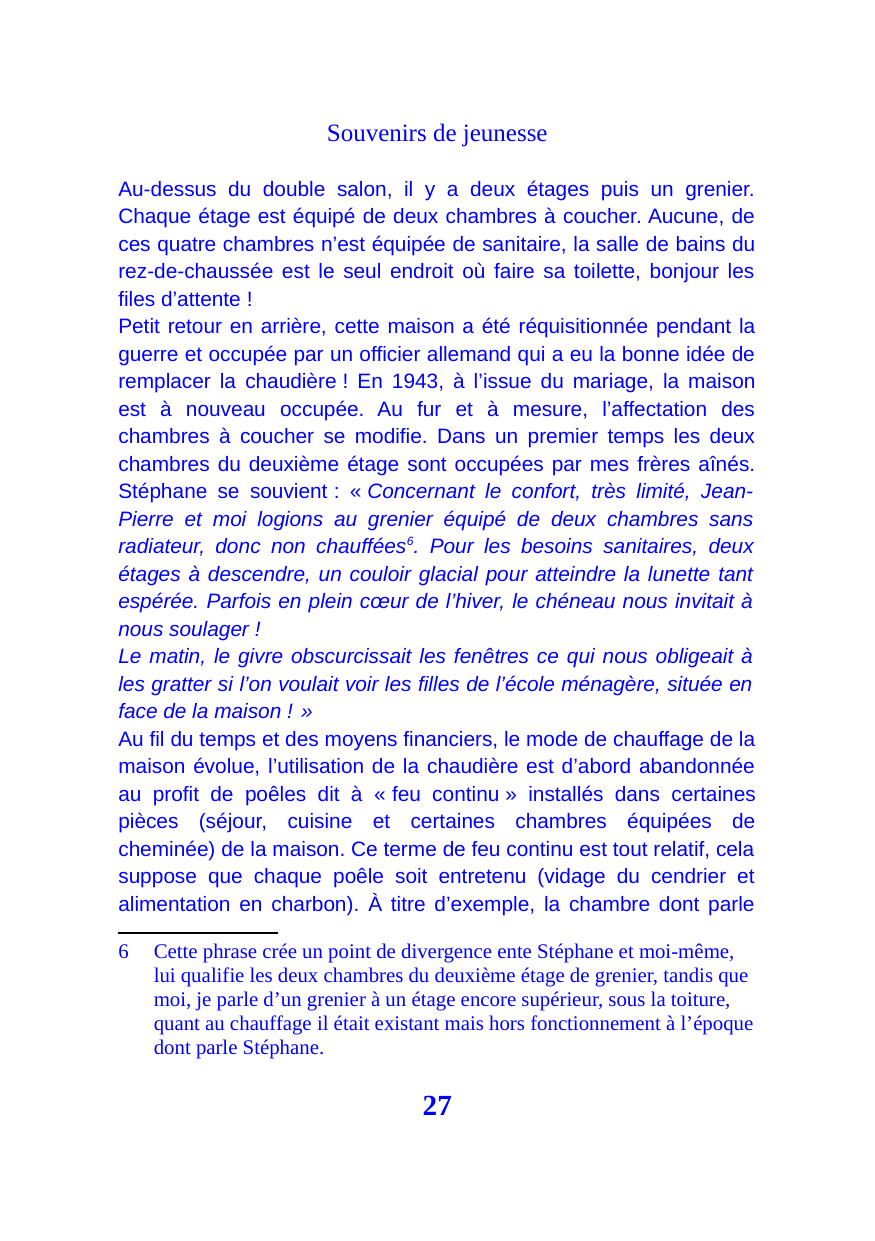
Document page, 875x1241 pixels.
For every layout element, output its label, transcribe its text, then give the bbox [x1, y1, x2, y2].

text Le matin, le givre obscurcissait les fenêtres ce qui nous obligeait à les gratter si l’on voulait voir les filles de l’école ménagère, située en face de la maison ! » [118, 644, 756, 723]
text Au fil du temps et des moyens financiers, le mode de chauffage de la maison évolue, l’utilisation de la chaudière est d’abord abandonnée au profit de poêles dit à « feu continu » installés dans certaines pièces (séjour, cuisine et certaines chambres équipées de cheminée) de la maison. Ce terme de feu continu est tout relatif, cela suppose que chaque poêle soit entretenu (vidage du cendrier et alimentation en charbon). À titre d’exemple, la chambre dont parle [118, 726, 756, 915]
text Au-dessus du double salon, il y a deux étages puis un grenier. Chaque étage est équipé de deux chambres à coucher. Aucune, de ces quatre chambres n’est équipée de sanitaire, la salle de bains du rez-de-chaussée est le seul endroit où faire sa toilette, bonjour les files d’attente ! [118, 176, 756, 310]
text Petit retour en arrière, cette maison a été réquisitionnée pendant la guerre et occupée par un officier allemand qui a eu la bonne idée de remplacer la chaudière ! En 1943, à l’issue du mariage, la maison est à nouveau occupée. Au fur et à mesure, l’affectation des chambres à coucher se modifie. Dans un premier temps les deux chambres du deuxième étage sont occupées par mes frères aînés. Stéphane se souvient : « Concernant le confort, très limité, Jean-Pierre et moi logions au grenier équipé de deux chambres sans radiateur, donc non chauffées. Pour les besoins sanitaires, deux étages à descendre, un couloir glacial pour atteindre la lunette tant espérée. Parfois en plein cœur de l’hiver, le chéneau nous invitait à nous soulager ! [118, 314, 756, 640]
text Cette phrase crée un point de divergence ente Stéphane et moi-même, lui qualifie les deux chambres du deuxième étage de grenier, tandis que moi, je parle d’un grenier à un étage encore supérieur, sous la toiture, quant au chauffage il était existant mais hors fonctionnement à l’époque dont parle Stéphane. [118, 939, 756, 1059]
